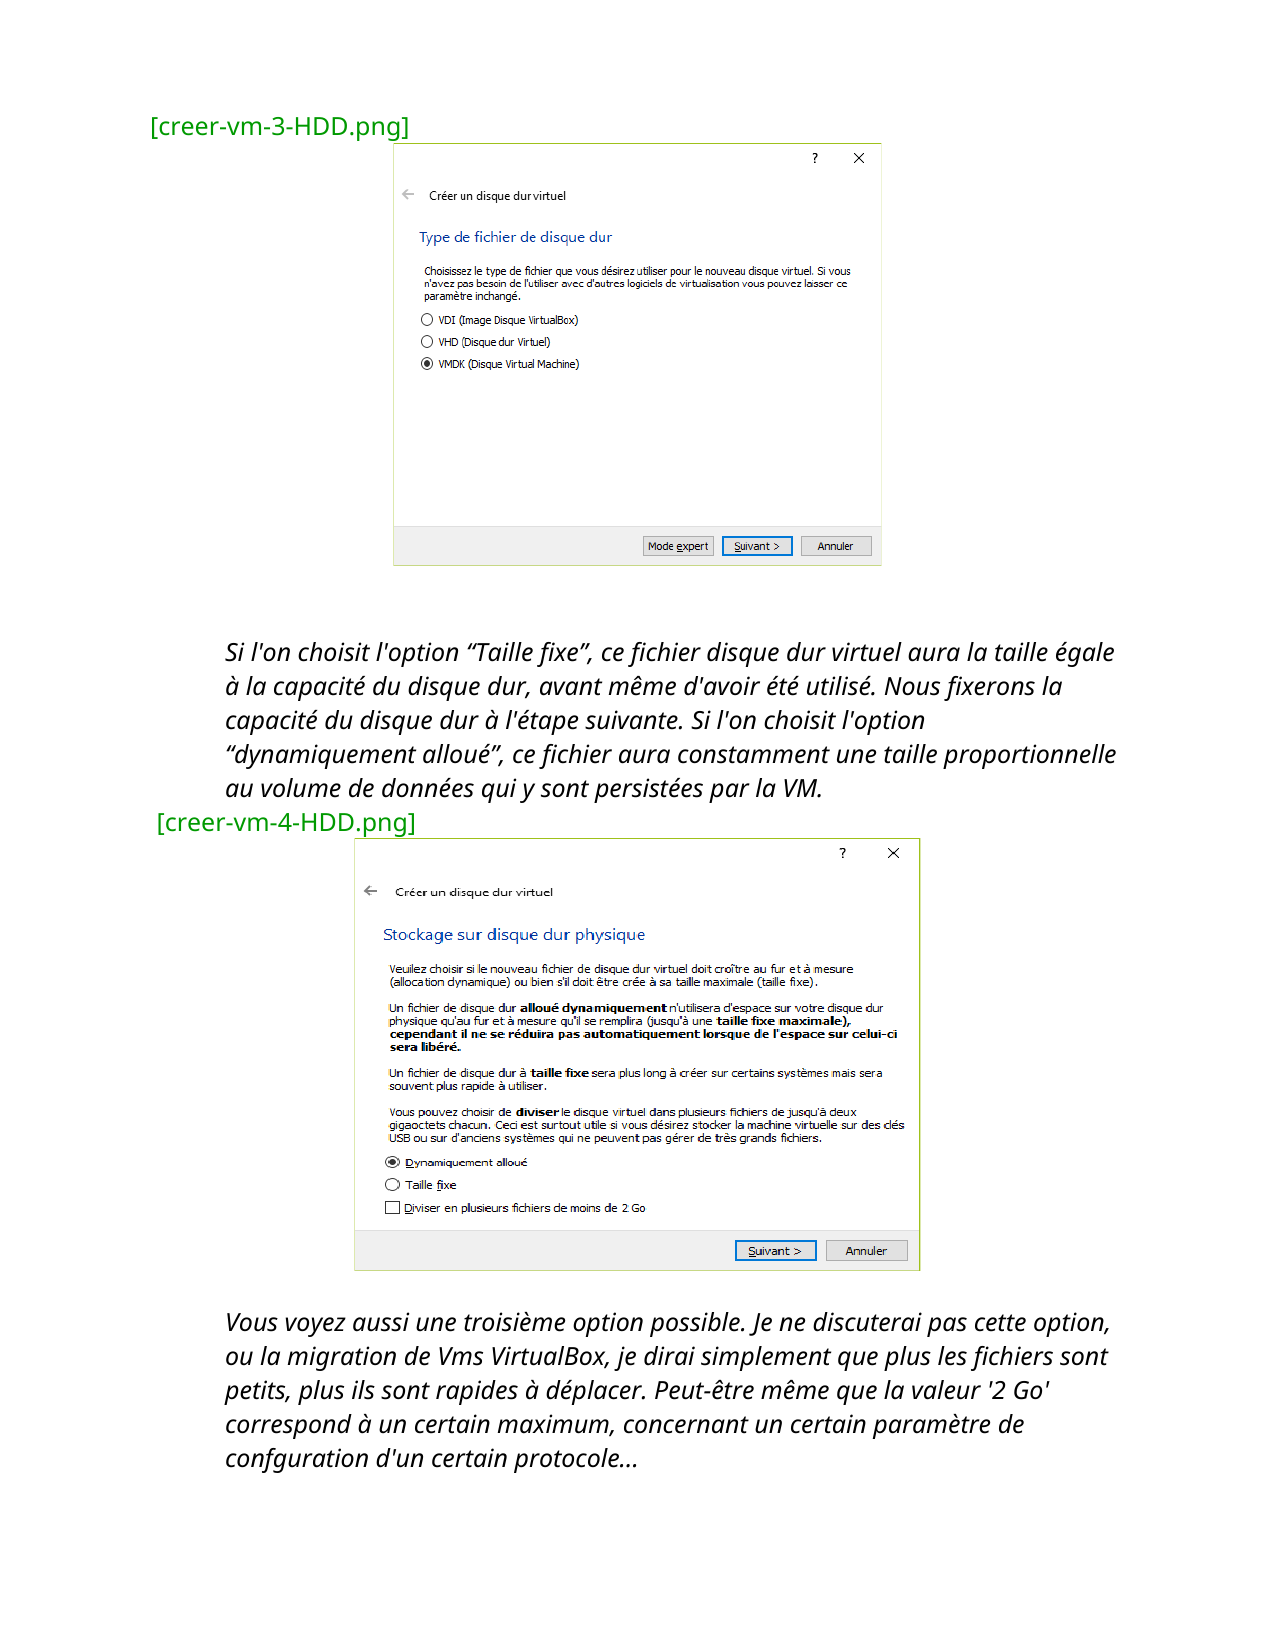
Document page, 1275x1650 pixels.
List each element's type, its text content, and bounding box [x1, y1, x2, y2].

picture [393, 143, 882, 566]
text [creer-vm-4-HDD.png] [150, 804, 1125, 838]
list Si l'on choisit l'option “Taille fixe”, ce fichier disque dur virtuel aura la taille égale à la capacité du disque dur, avant même d'avoir été utilisé. Nous fixerons la capacité du disque dur à l'étape suivante. Si l'on choisit l'option “dynamiquement alloué”, ce fichier aura constamment une taille proportionnelle au volume de données qui y sont persistées par la VM. [187, 634, 1125, 804]
picture [354, 838, 921, 1271]
text [creer-vm-3-HDD.png] [150, 109, 1125, 143]
text Vous voyez aussi une troisième option possible. Je ne discuterai pas cette option, ou la migration de Vms VirtualBox, je dirai simplement que plus les fichiers sont petits, plus ils sont rapides à déplacer. Peut-être même que la valeur '2 Go' correspond à un certain maximum, concernant un certain paramètre de confguration d'un certain protocole... [225, 1304, 1125, 1475]
